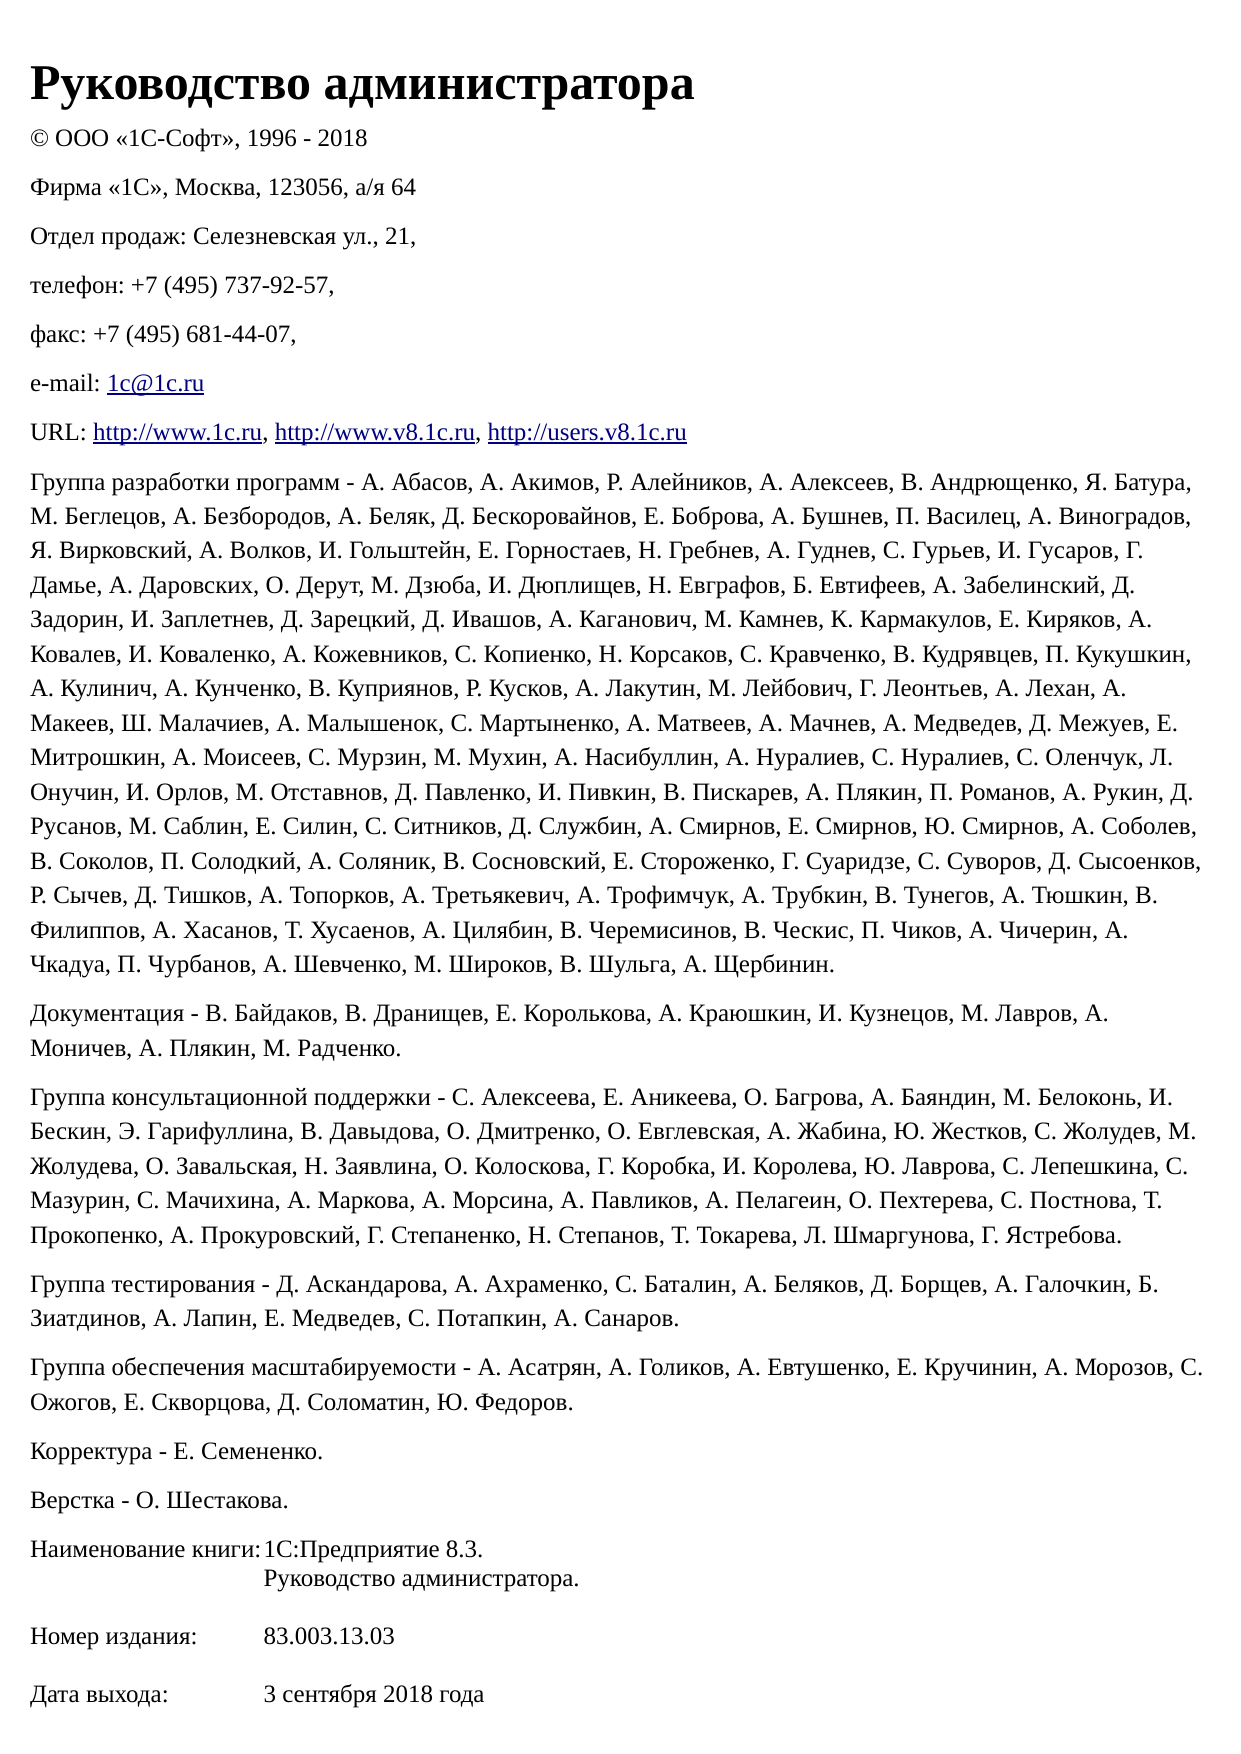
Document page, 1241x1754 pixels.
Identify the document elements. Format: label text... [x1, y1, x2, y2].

text © ООО «1С-Софт», 1996 ‑ 2018 [30, 123, 1211, 152]
text URL: http://www.1c.ru, http://www.v8.1c.ru, http://users.v8.1c.ru [30, 417, 1211, 446]
text Группа консультационной поддержки ‑ С. Алексеева, Е. Аникеева, О. Багрова, А. Баяндин, М. Белоконь, И. Бескин, Э. Гарифуллина, В. Давыдова, О. Дмитренко, О. Евглевская, А. Жабина, Ю. Жестков, С. Жолудев, М. Жолудева, О. Завальская, Н. Заявлина, О. Колоскова, Г. Коробка, И. Королева, Ю. Лаврова, С. Лепешкина, С. Мазурин, С. Мачихина, А. Маркова, А. Морсина, А. Павликов, А. Пелагеин, О. Пехтерева, С. Постнова, Т. Прокопенко, А. Прокуровский, Г. Степаненко, Н. Степанов, Т. Токарева, Л. Шмаргунова, Г. Ястребова. [30, 1082, 1211, 1248]
text Группа тестирования ‑ Д. Аскандарова, А. Ахраменко, С. Баталин, А. Беляков, Д. Борщев, А. Галочкин, Б. Зиатдинов, А. Лапин, Е. Медведев, С. Потапкин, А. Санаров. [30, 1269, 1211, 1332]
table_header 1С:Предприятие 8.3. Руководство администратора. [263, 1534, 581, 1621]
text Верстка ‑ О. Шестакова. [30, 1485, 1211, 1514]
text e-mail: 1c@1c.ru [30, 368, 1211, 397]
table_cell Дата выхода: [30, 1679, 263, 1708]
table_header Наименование книги: [30, 1534, 263, 1621]
text телефон: +7 (495) 737-92-57, [30, 270, 1211, 299]
text Корректура ‑ Е. Семененко. [30, 1436, 1211, 1465]
text Документация ‑ В. Байдаков, В. Дранищев, Е. Королькова, А. Краюшкин, И. Кузнецов, М. Лавров, А. Моничев, А. Плякин, М. Радченко. [30, 998, 1211, 1062]
text Фирма «1С», Москва, 123056, а/я 64 [30, 172, 1211, 201]
text факс: +7 (495) 681-44-07, [30, 319, 1211, 348]
subtitle Руководство администратора [30, 53, 1211, 111]
text Отдел продаж: Селезневская ул., 21, [30, 221, 1211, 250]
text Группа разработки программ ‑ А. Абасов, А. Акимов, Р. Алейников, А. Алексеев, В. Андрющенко, Я. Батура, М. Беглецов, А. Безбородов, А. Беляк, Д. Бескоровайнов, Е. Боброва, А. Бушнев, П. Василец, А. Виноградов, Я. Вирковский, А. Волков, И. Гольштейн, Е. Горностаев, Н. Гребнев, А. Гуднев, С. Гурьев, И. Гусаров, Г. Дамье, А. Даровских, О. Дерут, М. Дзюба, И. Дюплищев, Н. Евграфов, Б. Евтифеев, А. Забелинский, Д. Задорин, И. Заплетнев, Д. Зарецкий, Д. Ивашов, А. Каганович, М. Камнев, К. Кармакулов, Е. Киряков, А. Ковалев, И. Коваленко, А. Кожевников, С. Копиенко, Н. Корсаков, С. Кравченко, В. Кудрявцев, П. Кукушкин, А. Кулинич, А. Кунченко, В. Куприянов, Р. Кусков, А. Лакутин, М. Лейбович, Г. Леонтьев, А. Лехан, А. Макеев, Ш. Малачиев, А. Малышенок, С. Мартыненко, А. Матвеев, А. Мачнев, А. Медведев, Д. Межуев, Е. Митрошкин, А. Моисеев, С. Мурзин, М. Мухин, А. Насибуллин, А. Нуралиев, С. Нуралиев, С. Оленчук, Л. Онучин, И. Орлов, М. Отставнов, Д. Павленко, И. Пивкин, В. Пискарев, А. Плякин, П. Романов, А. Рукин, Д. Русанов, М. Саблин, Е. Силин, С. Ситников, Д. Службин, А. Смирнов, Е. Смирнов, Ю. Смирнов, А. Соболев, В. Соколов, П. Солодкий, А. Соляник, В. Сосновский, Е. Стороженко, Г. Суаридзе, С. Суворов, Д. Сысоенков, Р. Сычев, Д. Тишков, А. Топорков, А. Третьякевич, А. Трофимчук, А. Трубкин, В. Тунегов, А. Тюшкин, В. Филиппов, А. Хасанов, Т. Хусаенов, А. Цилябин, В. Черемисинов, В. Ческис, П. Чиков, А. Чичерин, А. Чкадуа, П. Чурбанов, А. Шевченко, М. Широков, В. Шульга, А. Щербинин. [30, 467, 1211, 978]
table_cell 3 сентября 2018 года [263, 1679, 581, 1708]
text Группа обеспечения масштабируемости ‑ А. Асатрян, А. Голиков, А. Евтушенко, Е. Кручинин, А. Морозов, С. Ожогов, Е. Скворцова, Д. Соломатин, Ю. Федоров. [30, 1352, 1211, 1416]
table_cell 83.003.13.03 [263, 1621, 581, 1679]
table_cell Номер издания: [30, 1621, 263, 1679]
